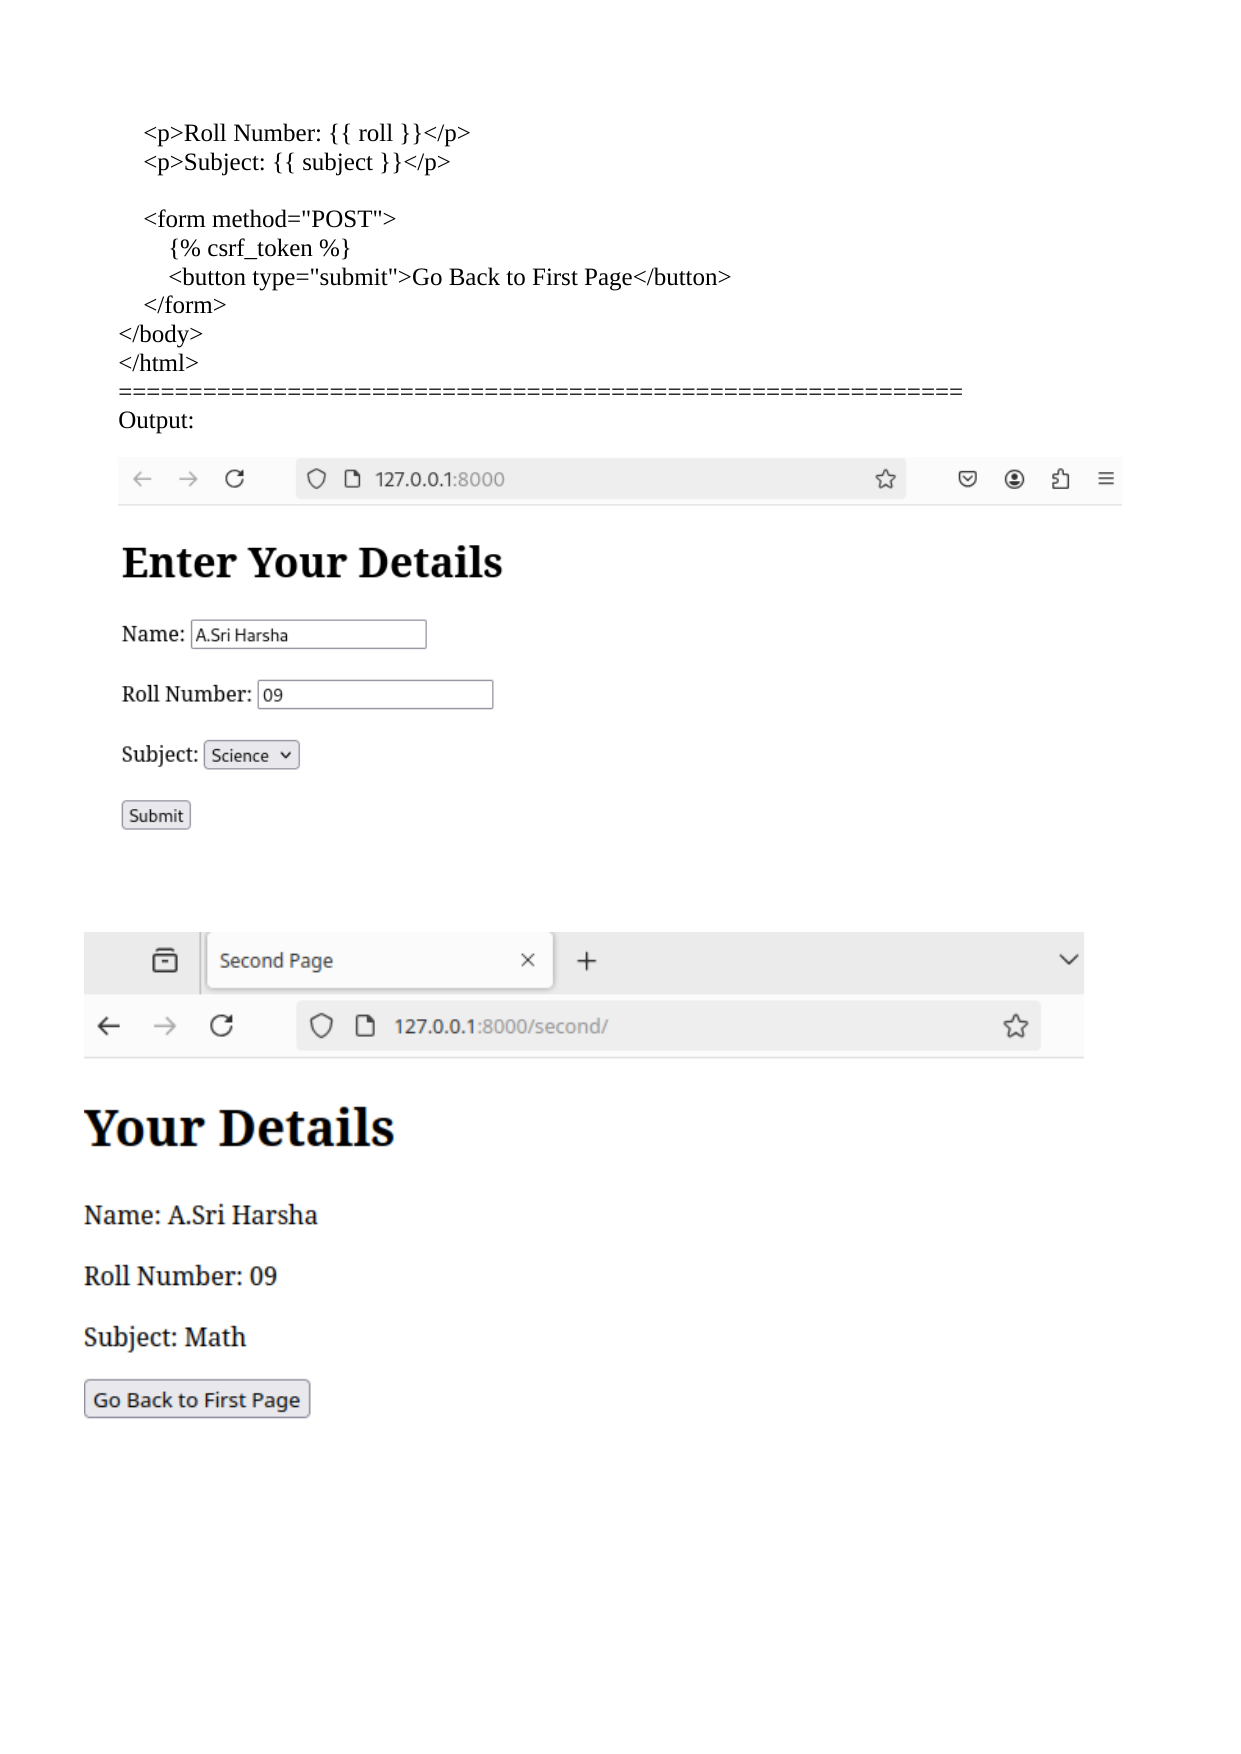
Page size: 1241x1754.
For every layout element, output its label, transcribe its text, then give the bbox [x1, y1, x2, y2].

text {% csrf_token %} [118, 233, 1122, 262]
picture [84, 932, 1085, 1553]
picture [118, 457, 1123, 890]
text </form> [118, 291, 1122, 319]
text Output: [118, 406, 1122, 434]
text ============================================================ [118, 377, 1122, 406]
text <p>Roll Number: {{ roll }}</p> [118, 118, 1122, 147]
text <form method="POST"> [118, 204, 1122, 233]
text </html> [118, 348, 1122, 377]
text <button type="submit">Go Back to First Page</button> [118, 262, 1122, 291]
text <p>Subject: {{ subject }}</p> [118, 147, 1122, 176]
text </body> [118, 319, 1122, 348]
